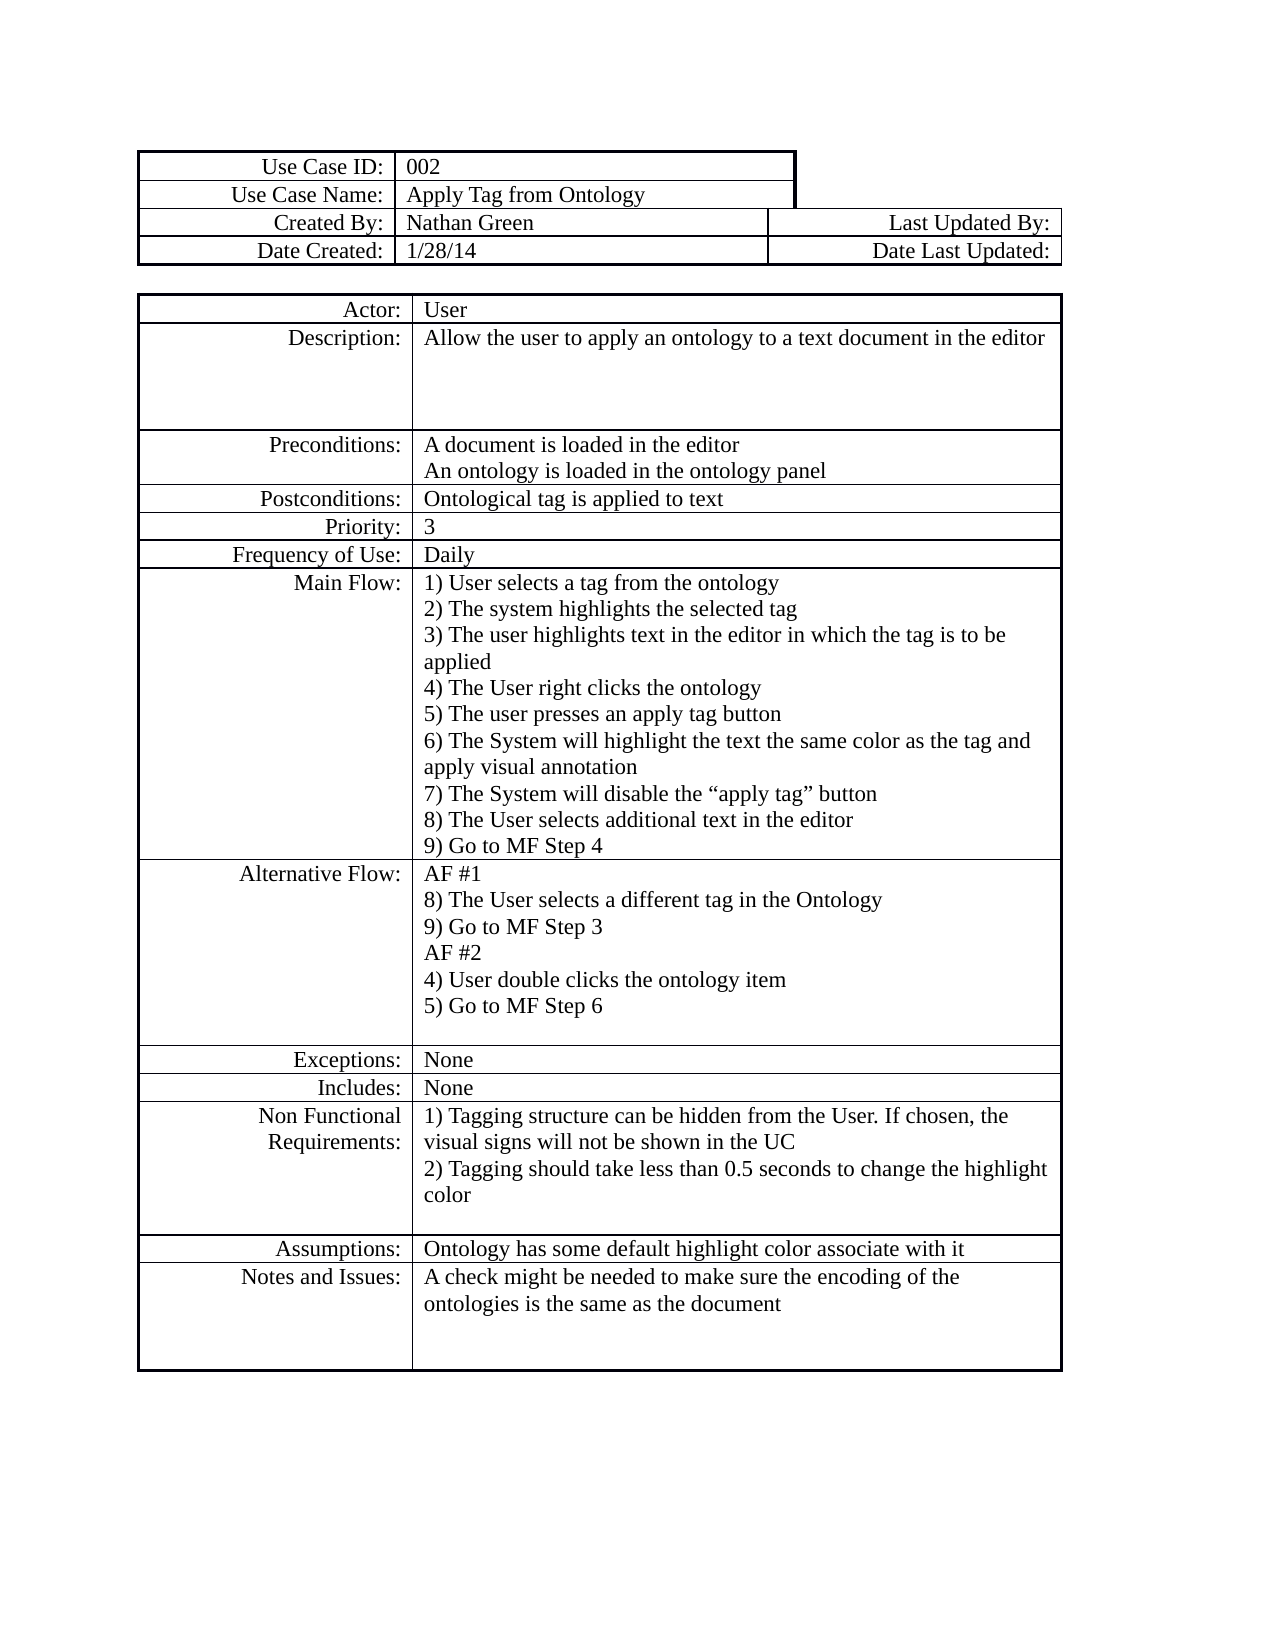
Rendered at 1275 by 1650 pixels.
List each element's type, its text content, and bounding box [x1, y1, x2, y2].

table_cell Non Functional Requirements: [140, 1102, 412, 1234]
table_cell Date Last Updated: [769, 237, 1061, 263]
table_cell Nathan Green [396, 209, 767, 235]
table_cell Last Updated By: [769, 209, 1061, 235]
table_cell Description: [140, 324, 412, 429]
table_cell Notes and Issues: [140, 1263, 412, 1369]
table_cell 1/28/14 [396, 237, 767, 263]
table_cell Allow the user to apply an ontology to a text document in the editor [413, 324, 1060, 429]
table_header Use Case ID: [140, 153, 394, 179]
table_cell 1) Tagging structure can be hidden from the User. If chosen, the visual signs will not be shown in the UC 2) Tagging should take less than 0.5 seconds to change the highlight color [413, 1102, 1060, 1234]
table_cell None [413, 1046, 1060, 1073]
table_cell Preconditions: [140, 431, 412, 483]
table_cell 3 [413, 513, 1060, 539]
table_cell None [413, 1074, 1060, 1101]
table_cell 1) User selects a tag from the ontology 2) The system highlights the selected tag 3) The user highlights text in the editor in which the tag is to be applied 4) The User right clicks the ontology 5) The user presses an apply tag button 6) The System will highlight the text the same color as the tag and apply visual annotation 7) The System will disable the “apply tag” button 8) The User selects additional text in the editor 9) Go to MF Step 4 [413, 569, 1060, 859]
table_cell Assumptions: [140, 1236, 412, 1262]
table_cell Priority: [140, 513, 412, 539]
table_cell Created By: [140, 209, 394, 235]
table_cell Frequency of Use: [140, 541, 412, 567]
table_cell Use Case Name: [140, 181, 394, 207]
table_cell Postconditions: [140, 485, 412, 511]
table_cell Alternative Flow: [140, 860, 412, 1045]
table_cell Exceptions: [140, 1046, 412, 1073]
table_cell Ontological tag is applied to text [413, 485, 1060, 511]
table_cell [797, 180, 1061, 207]
table_cell Ontology has some default highlight color associate with it [413, 1236, 1060, 1262]
table_header Actor: [140, 296, 412, 322]
table_cell Daily [413, 541, 1060, 567]
table_header 002 [396, 153, 793, 179]
table_cell Main Flow: [140, 569, 412, 859]
table_header [797, 150, 1061, 179]
table_cell Includes: [140, 1074, 412, 1101]
table_cell Apply Tag from Ontology [396, 181, 793, 207]
table_cell AF #1 8) The User selects a different tag in the Ontology 9) Go to MF Step 3 AF #2 4) User double clicks the ontology item 5) Go to MF Step 6 [413, 860, 1060, 1045]
table_cell Date Created: [140, 237, 394, 263]
table_cell A check might be needed to make sure the encoding of the ontologies is the same as the document [413, 1263, 1060, 1369]
table_cell A document is loaded in the editor An ontology is loaded in the ontology panel [413, 431, 1060, 483]
table_header User [413, 296, 1060, 322]
